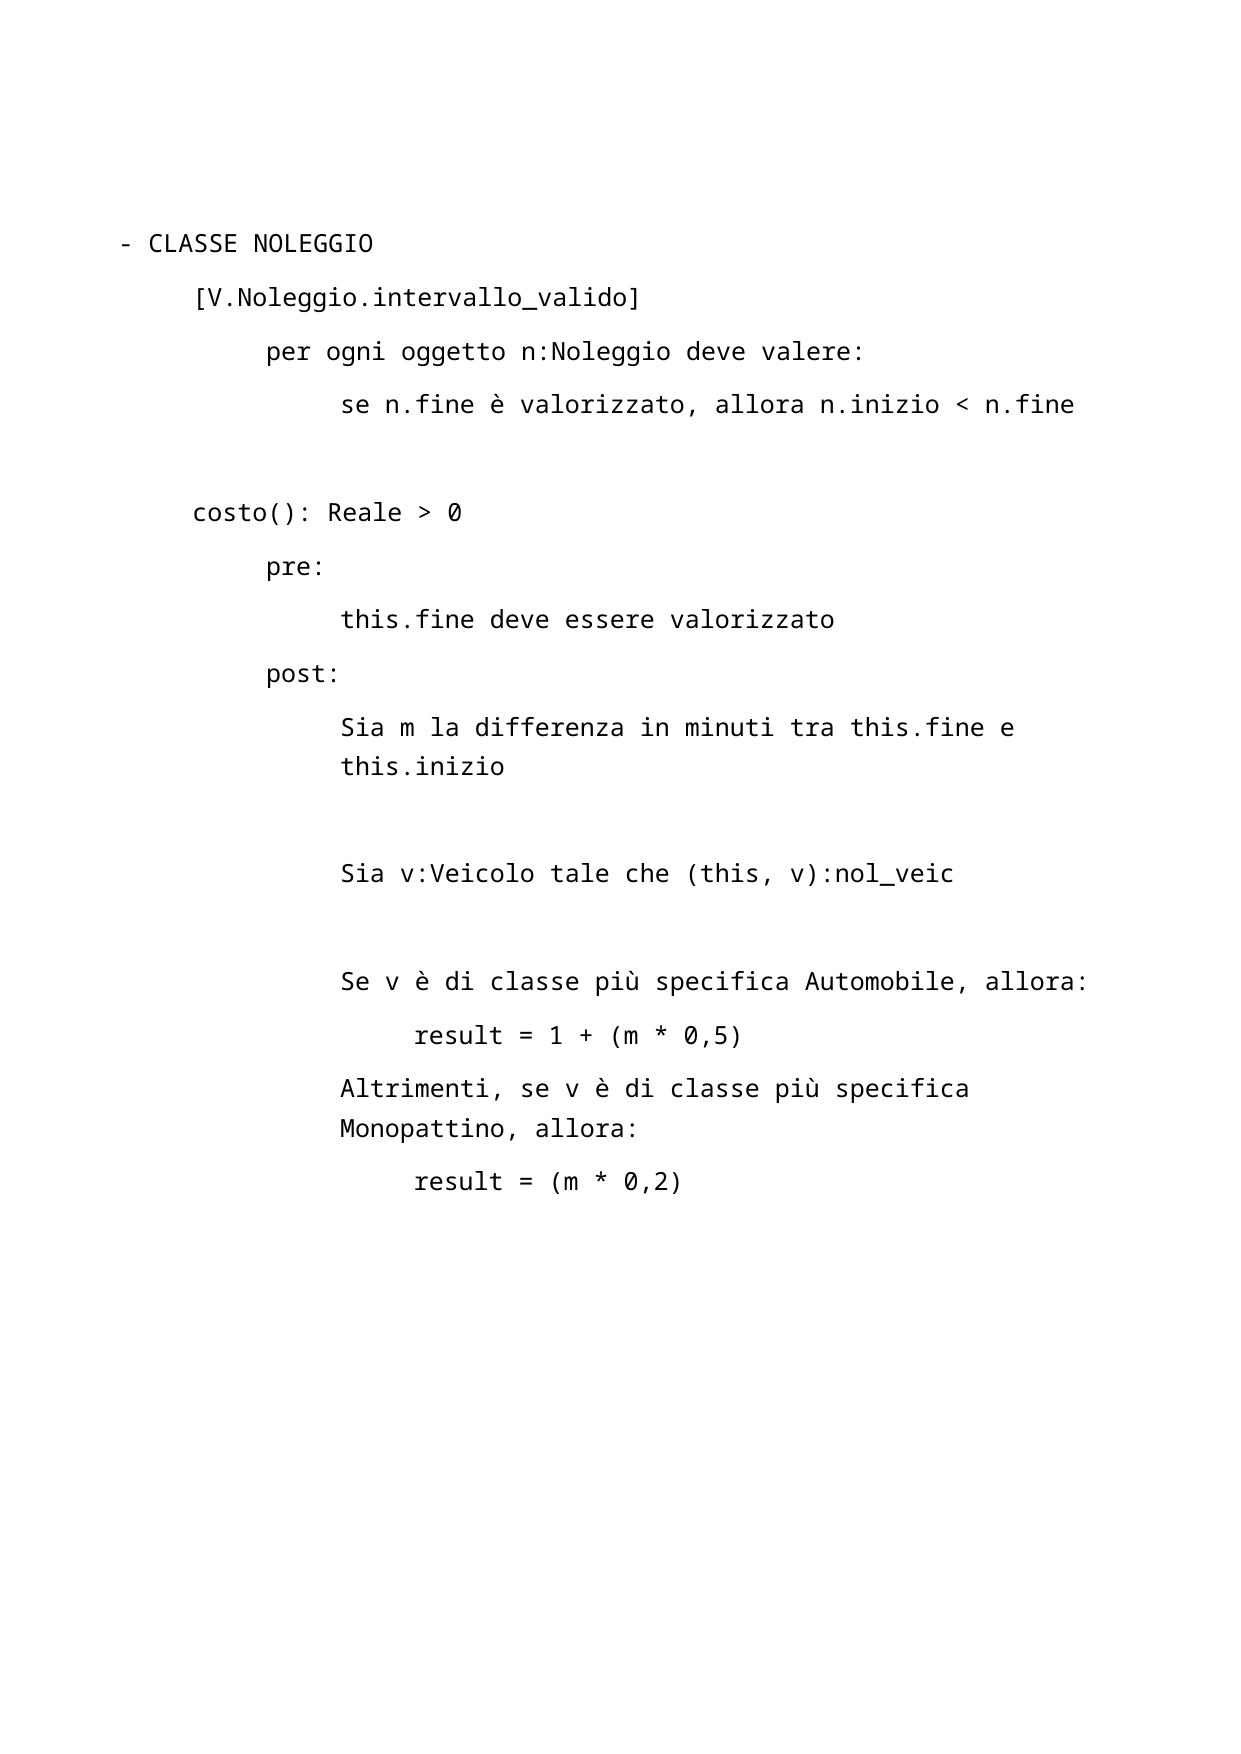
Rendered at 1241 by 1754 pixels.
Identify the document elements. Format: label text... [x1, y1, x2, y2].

text this.fine deve essere valorizzato [118, 602, 1122, 636]
text Sia v:Veicolo tale che (this, v):nol_veic [118, 856, 1122, 890]
text - CLASSE NOLEGGIO [118, 226, 1122, 260]
text [V.Noleggio.intervallo_valido] [118, 279, 1122, 313]
text Se v è di classe più specifica Automobile, allora: [118, 963, 1122, 998]
text per ogni oggetto n:Noleggio deve valere: [118, 333, 1122, 367]
text result = 1 + (m * 0,5) [118, 1017, 1122, 1051]
text pre: [118, 548, 1122, 582]
text result = (m * 0,2) [118, 1164, 1122, 1198]
text se n.fine è valorizzato, allora n.inizio < n.fine [118, 387, 1122, 421]
text post: [118, 656, 1122, 690]
text Sia m la differenza in minuti tra this.fine e this.inizio [118, 709, 1122, 783]
text Altrimenti, se v è di classe più specifica Monopattino, allora: [118, 1071, 1122, 1144]
text costo(): Reale > 0 [118, 494, 1122, 528]
